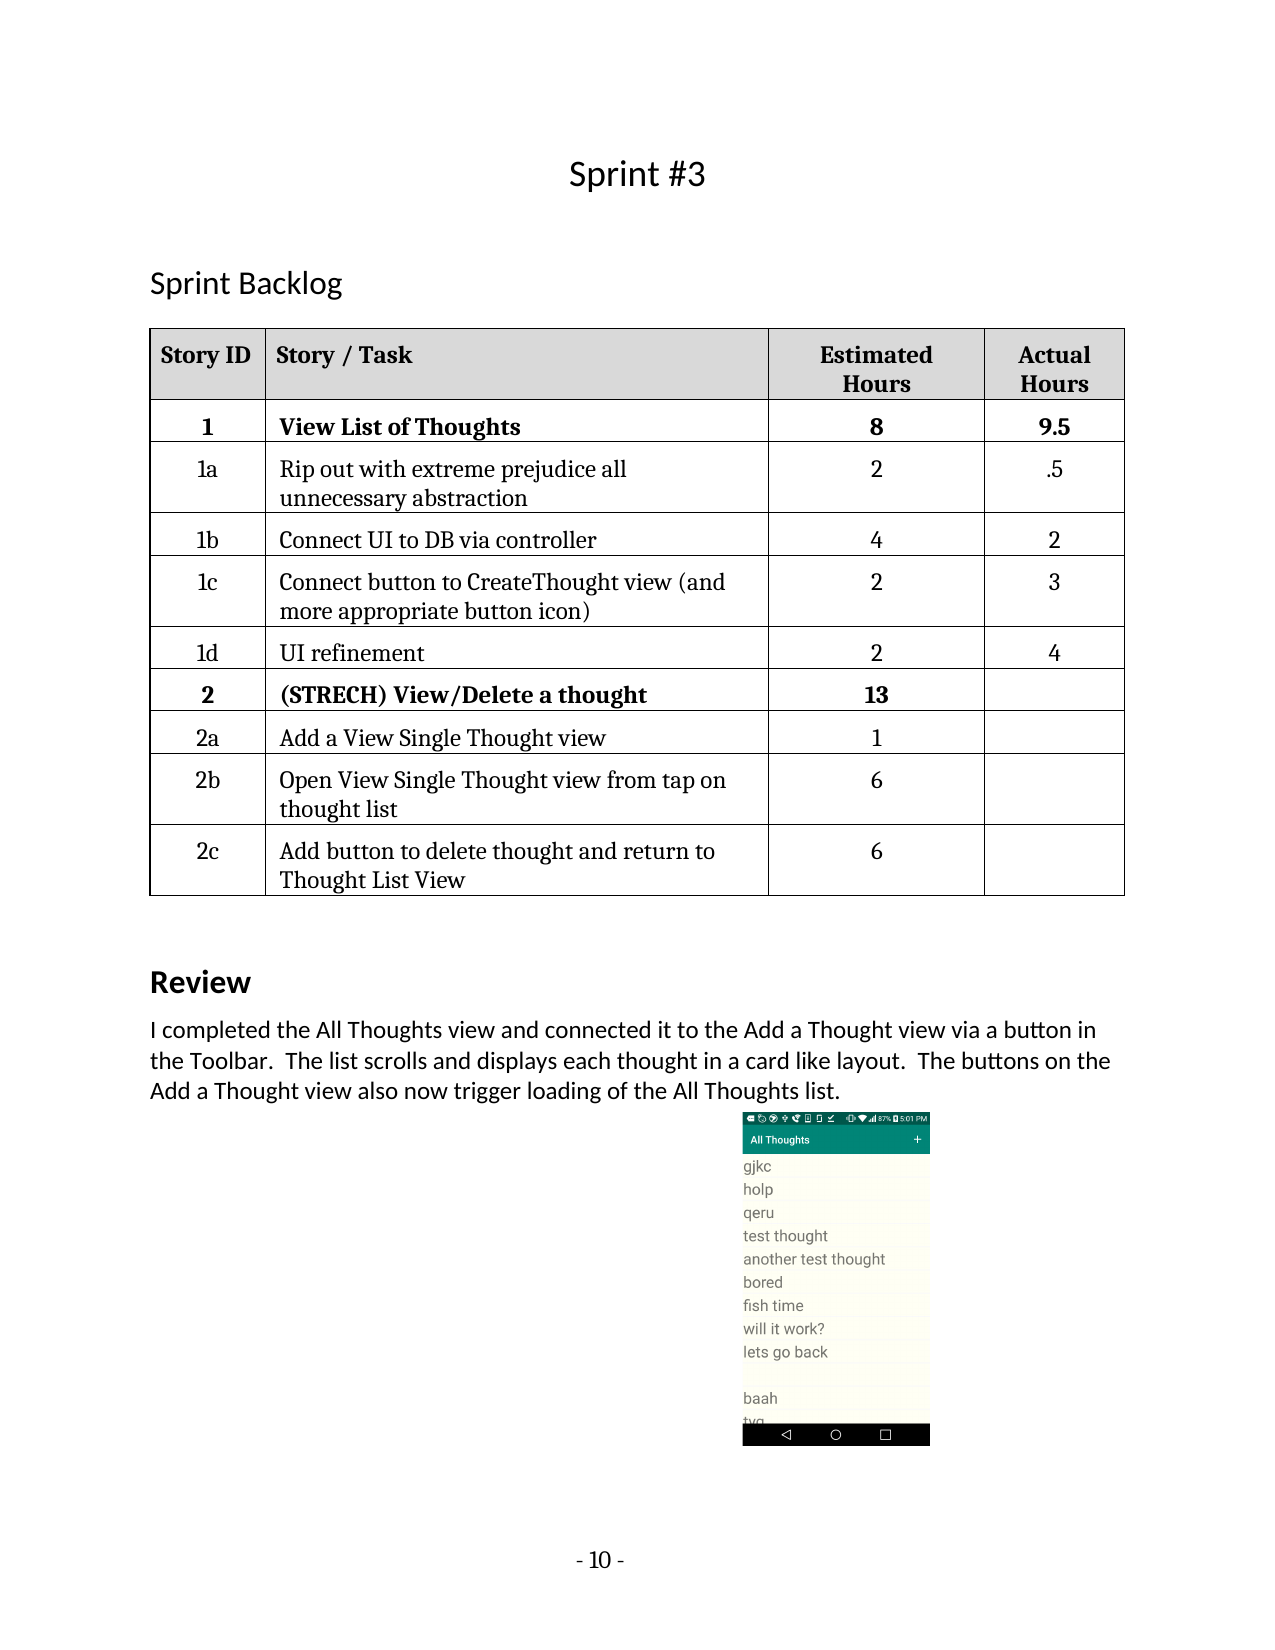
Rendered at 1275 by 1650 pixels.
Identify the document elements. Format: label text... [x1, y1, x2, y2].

table_cell Connect UI to DB via controller [266, 513, 768, 554]
text Sprint Backlog [150, 262, 1125, 303]
table_cell 1 [769, 711, 984, 752]
table_cell 1b [151, 513, 265, 554]
table_cell 4 [769, 513, 984, 554]
table_cell Rip out with extreme prejudice all unnecessary abstraction [266, 442, 768, 512]
table_cell Add a View Single Thought view [266, 711, 768, 752]
table_cell View List of Thoughts [266, 400, 768, 441]
table_cell 1 [151, 400, 265, 441]
table_cell [985, 711, 1124, 752]
table_cell 1c [151, 556, 265, 626]
subtitle Sprint #3 [150, 150, 1125, 196]
table_cell 2a [151, 711, 265, 752]
subtitle I completed the All Thoughts view and connected it to the Add a Thought view via a button in the Toolbar. The list scrolls and displays each thought in a card like layout. The buttons on the Add a Thought view also now trigger loading of the All Thoughts list. [150, 1014, 1125, 1106]
table_cell 13 [769, 669, 984, 710]
table_cell 8 [769, 400, 984, 441]
table_cell Connect button to CreateThought view (and more appropriate button icon) [266, 556, 768, 626]
table_cell 9.5 [985, 400, 1124, 441]
picture [742, 1112, 930, 1446]
table_cell 3 [985, 556, 1124, 626]
table_cell (STRECH) View/Delete a thought [266, 669, 768, 710]
table_header Story / Task [266, 329, 768, 399]
table_cell 2 [769, 442, 984, 512]
table_cell 2c [151, 825, 265, 894]
table_header Actual Hours [985, 329, 1124, 399]
table_cell 1d [151, 627, 265, 668]
subtitle Review [150, 961, 1125, 1002]
table_cell 2 [769, 627, 984, 668]
table_cell [985, 825, 1124, 894]
table_cell UI refinement [266, 627, 768, 668]
table_cell 6 [769, 825, 984, 894]
table_cell .5 [985, 442, 1124, 512]
table_cell 1a [151, 442, 265, 512]
table_cell 4 [985, 627, 1124, 668]
table_cell Open View Single Thought view from tap on thought list [266, 754, 768, 823]
table_header Story ID [151, 329, 265, 399]
table_cell Add button to delete thought and return to Thought List View [266, 825, 768, 894]
table_cell 2 [151, 669, 265, 710]
table_cell 2 [985, 513, 1124, 554]
table_cell [985, 669, 1124, 710]
table_cell 2b [151, 754, 265, 823]
table_cell 6 [769, 754, 984, 823]
table_header Estimated Hours [769, 329, 984, 399]
table_cell [985, 754, 1124, 823]
table_cell 2 [769, 556, 984, 626]
